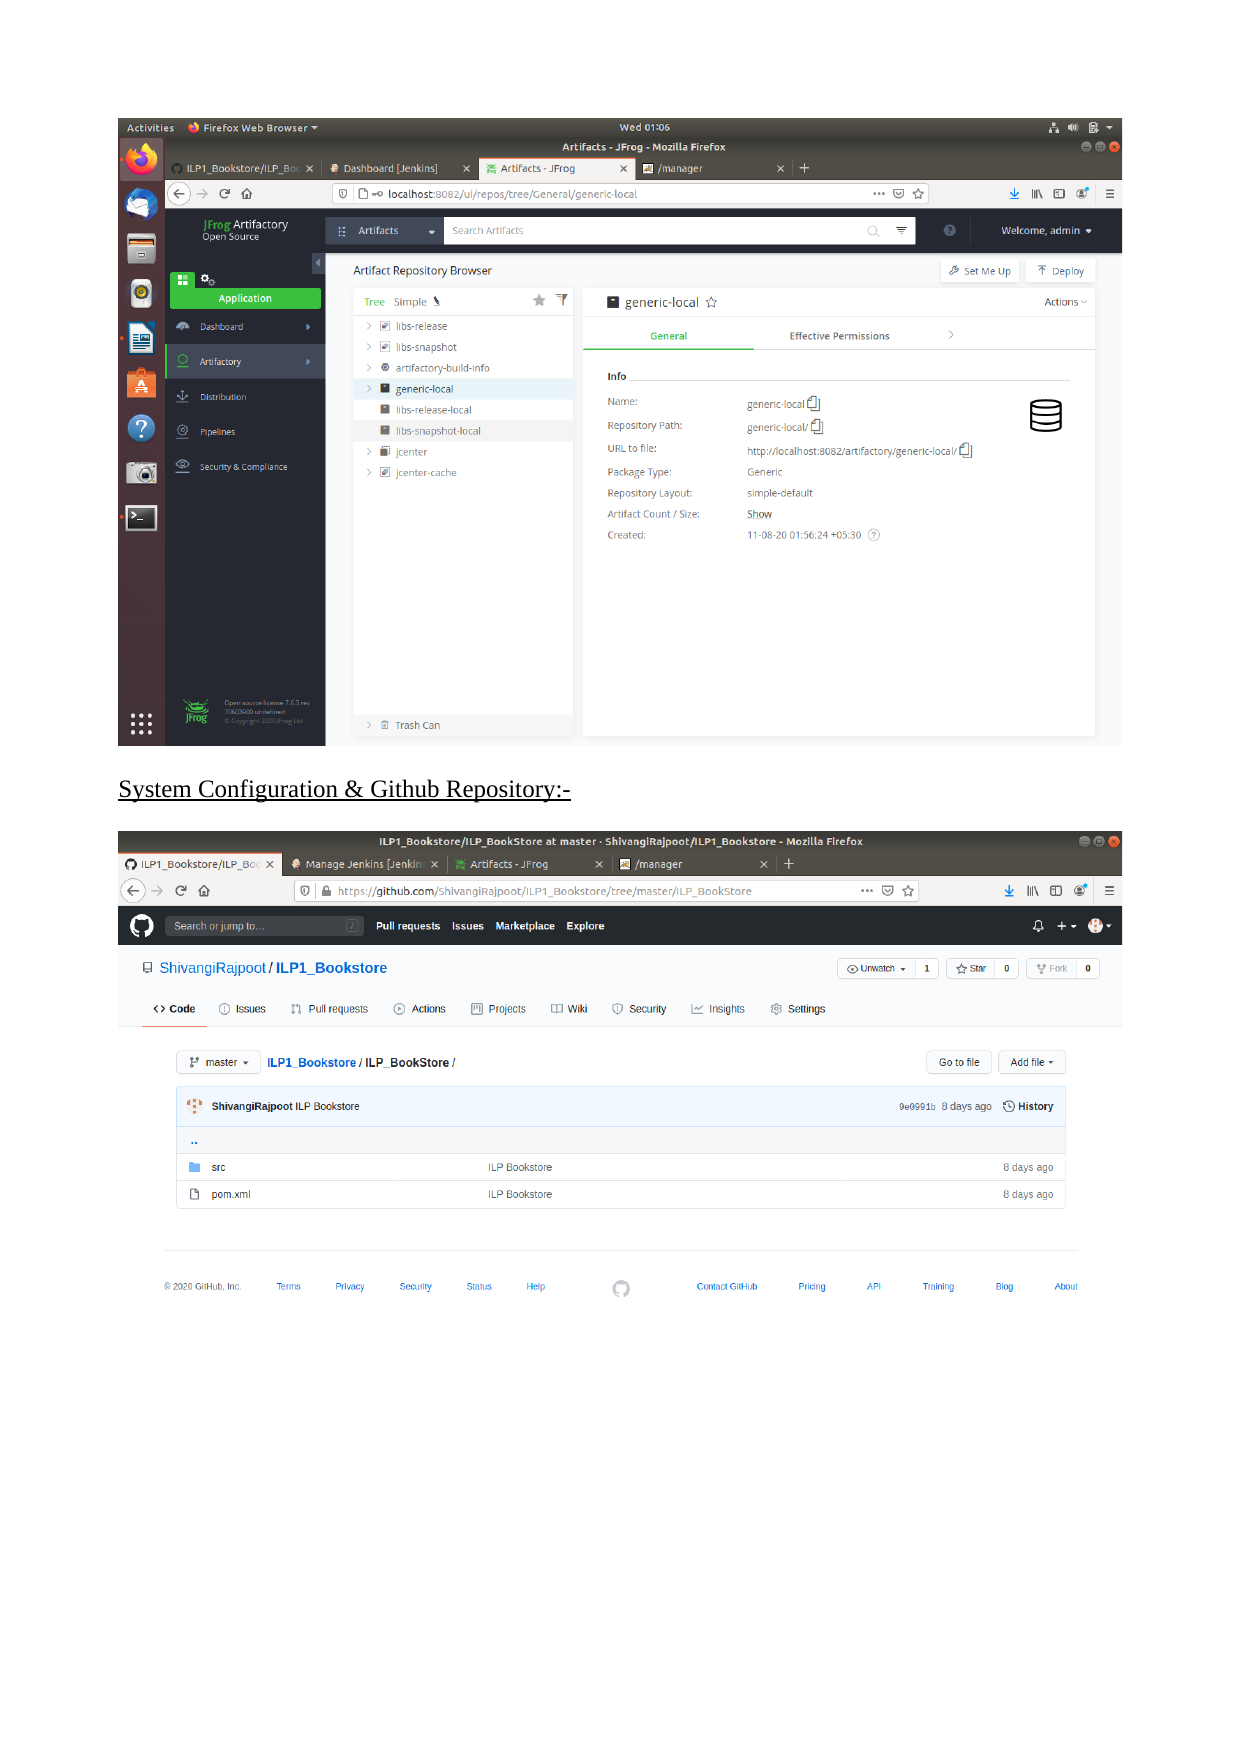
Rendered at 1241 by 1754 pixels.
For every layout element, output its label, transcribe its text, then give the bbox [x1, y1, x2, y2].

picture [118, 118, 1123, 746]
text System Configuration & Github Repository:- [118, 774, 1122, 803]
picture [118, 831, 1123, 1471]
